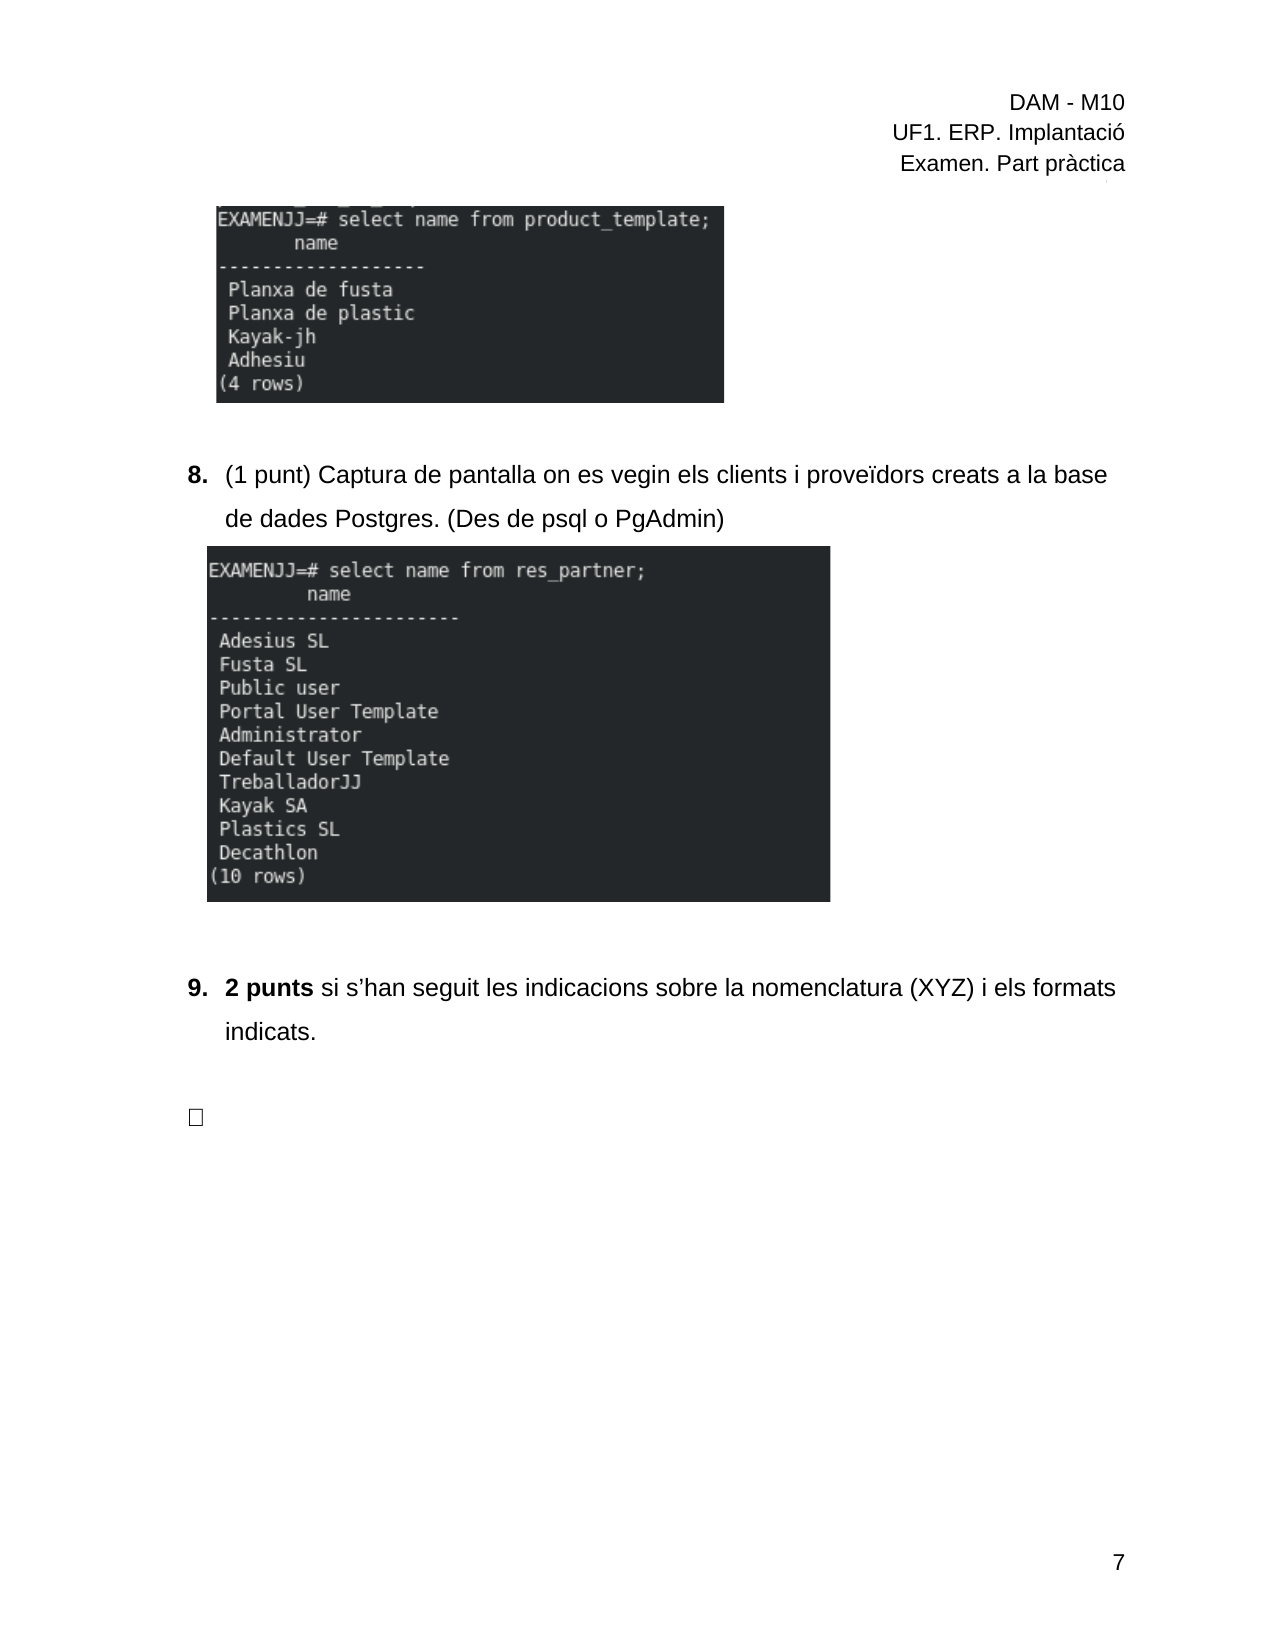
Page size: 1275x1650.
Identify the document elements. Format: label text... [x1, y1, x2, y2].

list 2 punts si s’han seguit les indicacions sobre la nomenclatura (XYZ) i els formats indicats. [187, 973, 1125, 1045]
picture [216, 206, 725, 403]
list (1 punt) Captura de pantalla on es vegin els clients i proveïdors creats a la base de dades Postgres. (Des de psql o PgAdmin) [187, 461, 1125, 532]
picture [207, 546, 831, 902]
